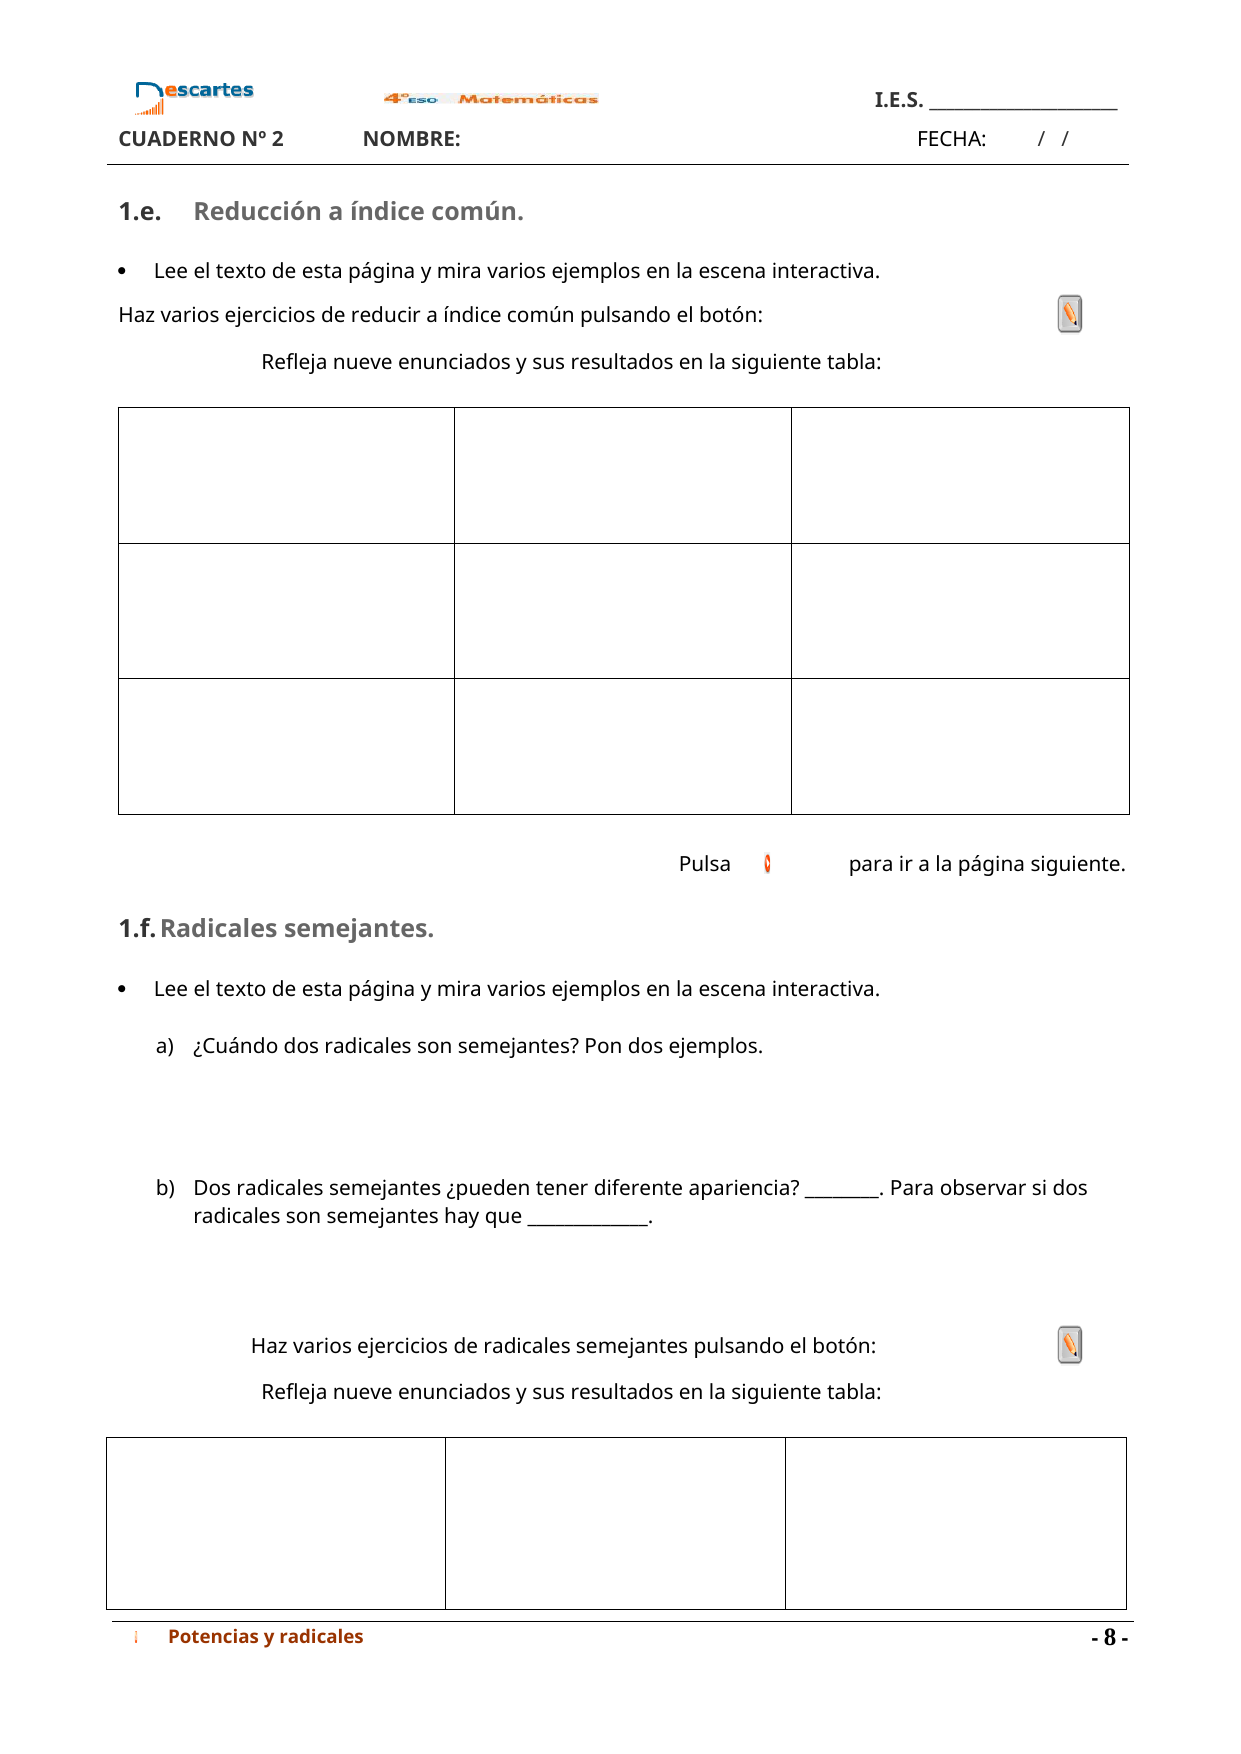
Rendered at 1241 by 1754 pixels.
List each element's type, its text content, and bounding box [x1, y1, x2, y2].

table_cell [119, 679, 454, 814]
list Lee el texto de esta página y mira varios ejemplos en la escena interactiva. [118, 974, 1122, 1002]
table_header [1025, 1315, 1129, 1374]
picture [1056, 1324, 1083, 1366]
table_cell [455, 544, 791, 678]
table_header [1025, 285, 1129, 344]
table_header [455, 408, 791, 542]
list ¿Cuándo dos radicales son semejantes? Pon dos ejemplos. [156, 1031, 1122, 1059]
list Reducción a índice común. [118, 194, 1122, 228]
list Radicales semejantes. [118, 911, 1122, 945]
table_header [786, 1438, 1126, 1609]
table_header [446, 1438, 785, 1609]
picture [764, 852, 771, 874]
table_header Pulsa [111, 844, 738, 883]
table_header [996, 1315, 1025, 1374]
table_cell Refleja nueve enunciados y sus resultados en la siguiente tabla: [107, 1375, 996, 1408]
table_cell [792, 679, 1129, 814]
picture [134, 82, 257, 115]
table_header Haz varios ejercicios de reducir a índice común pulsando el botón: [107, 285, 996, 344]
table_header [792, 408, 1129, 542]
table_cell [996, 1375, 1025, 1408]
table_cell [119, 544, 454, 678]
table_header [738, 844, 800, 883]
list Dos radicales semejantes ¿pueden tener diferente apariencia? ________. Para observar si dos radicales son semejantes hay que _____________. [156, 1173, 1122, 1230]
table_cell Refleja nueve enunciados y sus resultados en la siguiente tabla: [107, 344, 996, 378]
table_header [996, 285, 1025, 344]
picture [1056, 294, 1083, 335]
picture [384, 93, 599, 105]
list Lee el texto de esta página y mira varios ejemplos en la escena interactiva. [118, 257, 1122, 285]
picture [134, 1631, 138, 1643]
table_header [119, 408, 454, 542]
table_cell [996, 344, 1025, 378]
table_header Haz varios ejercicios de radicales semejantes pulsando el botón: [107, 1315, 996, 1374]
table_header para ir a la página siguiente. [800, 844, 1141, 883]
table_cell [792, 544, 1129, 678]
table_header [107, 1438, 445, 1609]
table_cell [1025, 1375, 1129, 1408]
table_cell [1025, 344, 1129, 378]
table_cell [455, 679, 791, 814]
